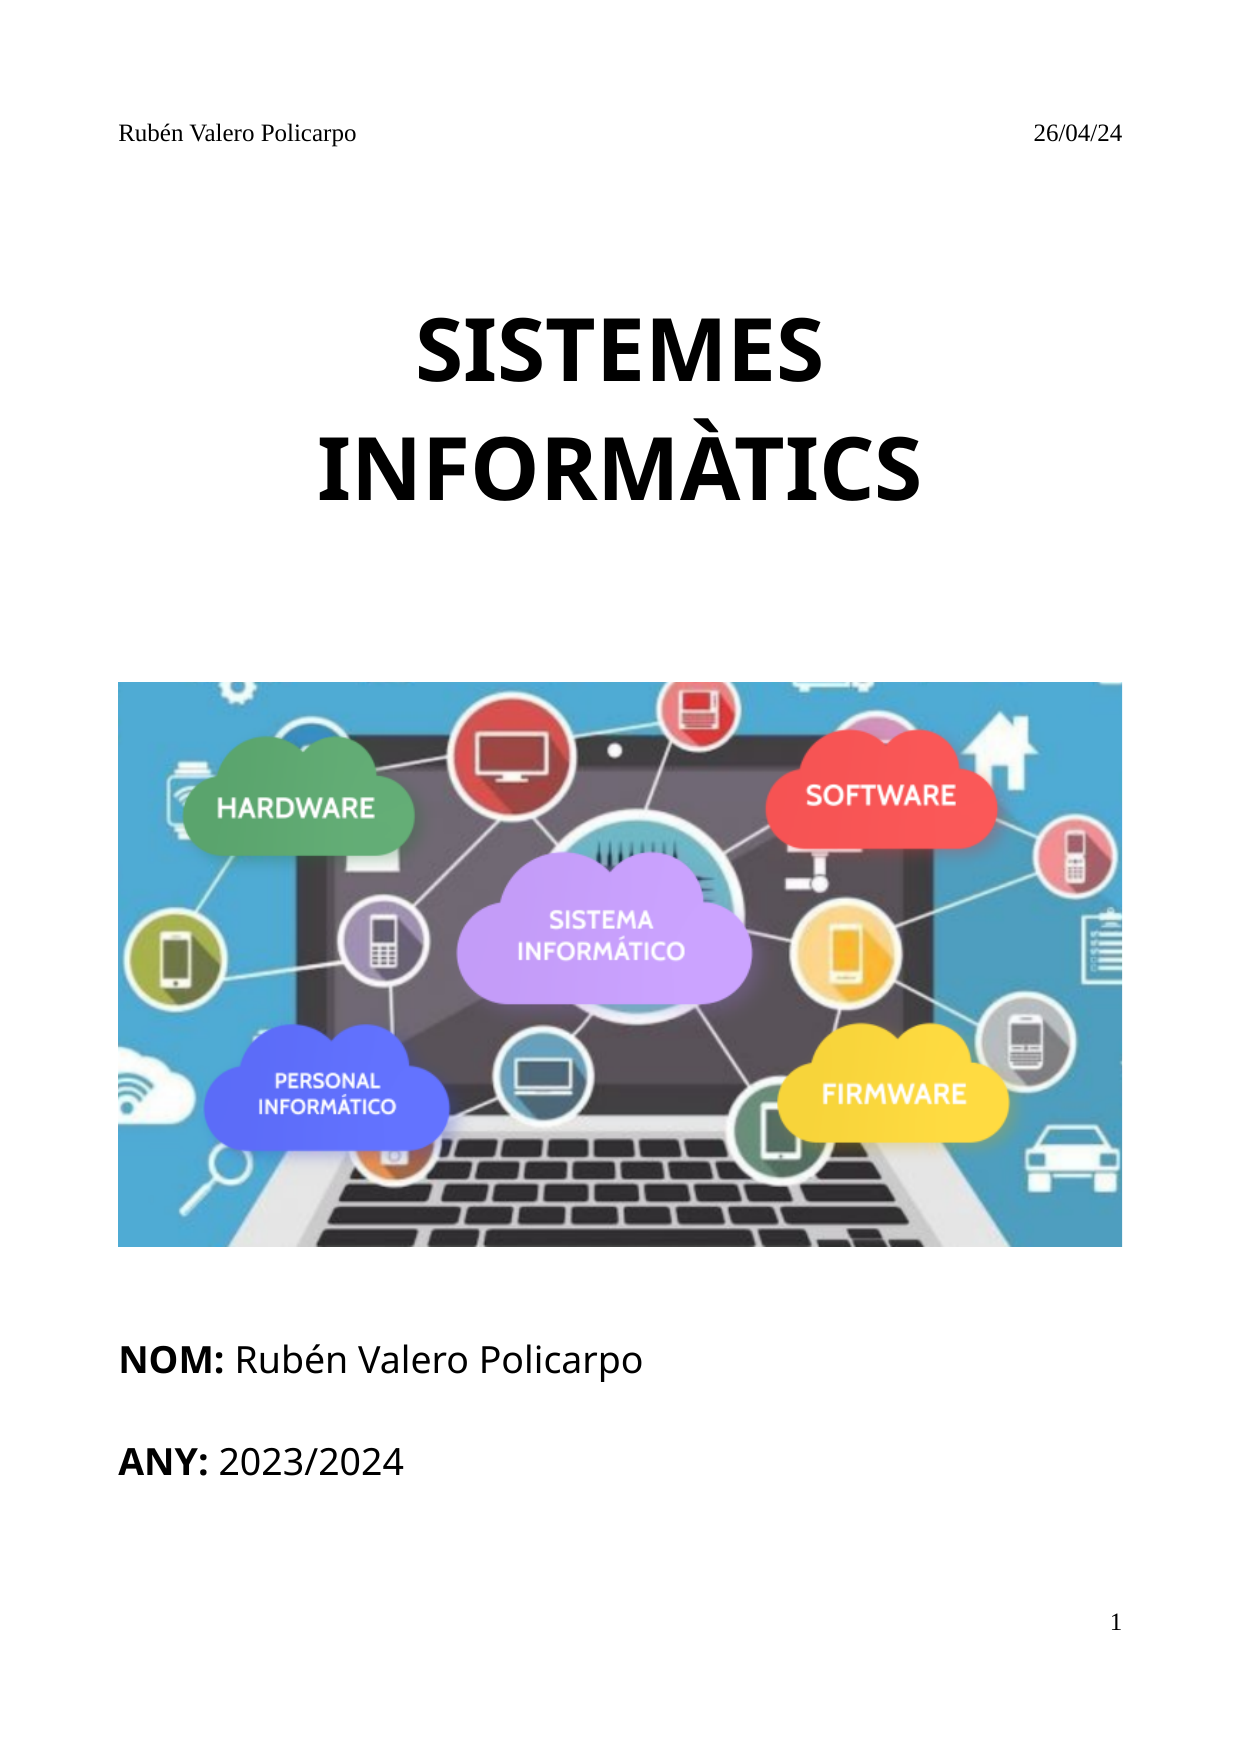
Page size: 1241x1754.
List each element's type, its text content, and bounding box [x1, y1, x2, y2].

title SISTEMES INFORMÀTICS [118, 288, 1122, 526]
text NOM: Rubén Valero Policarpo [118, 1333, 1122, 1384]
picture [118, 682, 1123, 1247]
text ANY: 2023/2024 [118, 1435, 1122, 1486]
